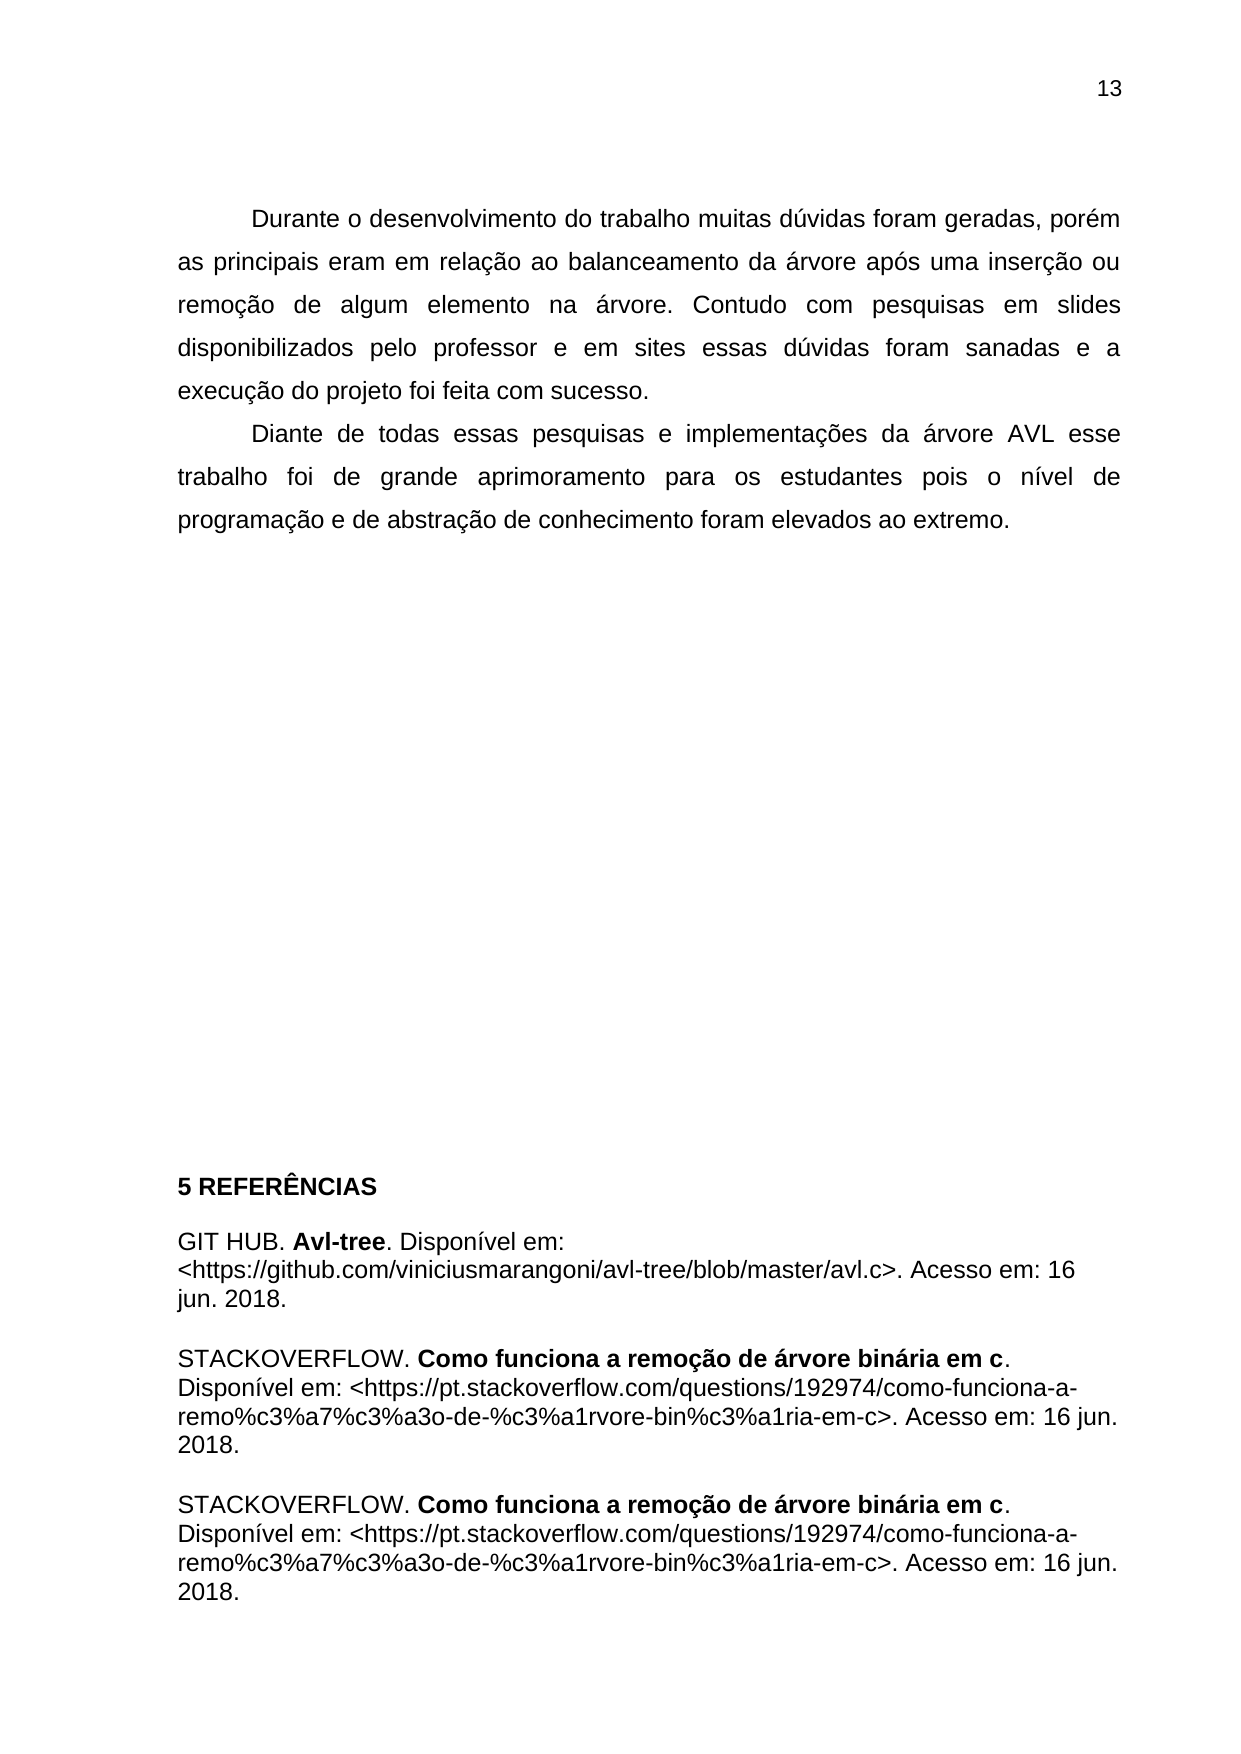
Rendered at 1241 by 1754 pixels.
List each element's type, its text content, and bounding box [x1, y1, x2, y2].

text Durante o desenvolvimento do trabalho muitas dúvidas foram geradas, porém as principais eram em relação ao balanceamento da árvore após uma inserção ou remoção de algum elemento na árvore. Contudo com pesquisas em slides disponibilizados pelo professor e em sites essas dúvidas foram sanadas e a execução do projeto foi feita com sucesso. [177, 203, 1122, 405]
text 5 Referências [177, 1171, 1122, 1200]
text Diante de todas essas pesquisas e implementações da árvore AVL esse trabalho foi de grande aprimoramento para os estudantes pois o nível de programação e de abstração de conhecimento foram elevados ao extremo. [177, 419, 1122, 534]
text GIT HUB. Avl-tree. Disponível em: <https://github.com/viniciusmarangoni/avl-tree/blob/master/avl.c>. Acesso em: 16 jun. 2018. [177, 1227, 1122, 1313]
text STACKOVERFLOW. Como funciona a remoção de árvore binária em c. Disponível em: <https://pt.stackoverflow.com/questions/192974/como-funciona-a-remo%c3%a7%c3%a3o-de-%c3%a1rvore-bin%c3%a1ria-em-c>. Acesso em: 16 jun. 2018. [177, 1490, 1122, 1605]
text STACKOVERFLOW. Como funciona a remoção de árvore binária em c. Disponível em: <https://pt.stackoverflow.com/questions/192974/como-funciona-a-remo%c3%a7%c3%a3o-de-%c3%a1rvore-bin%c3%a1ria-em-c>. Acesso em: 16 jun. 2018. [177, 1344, 1122, 1459]
